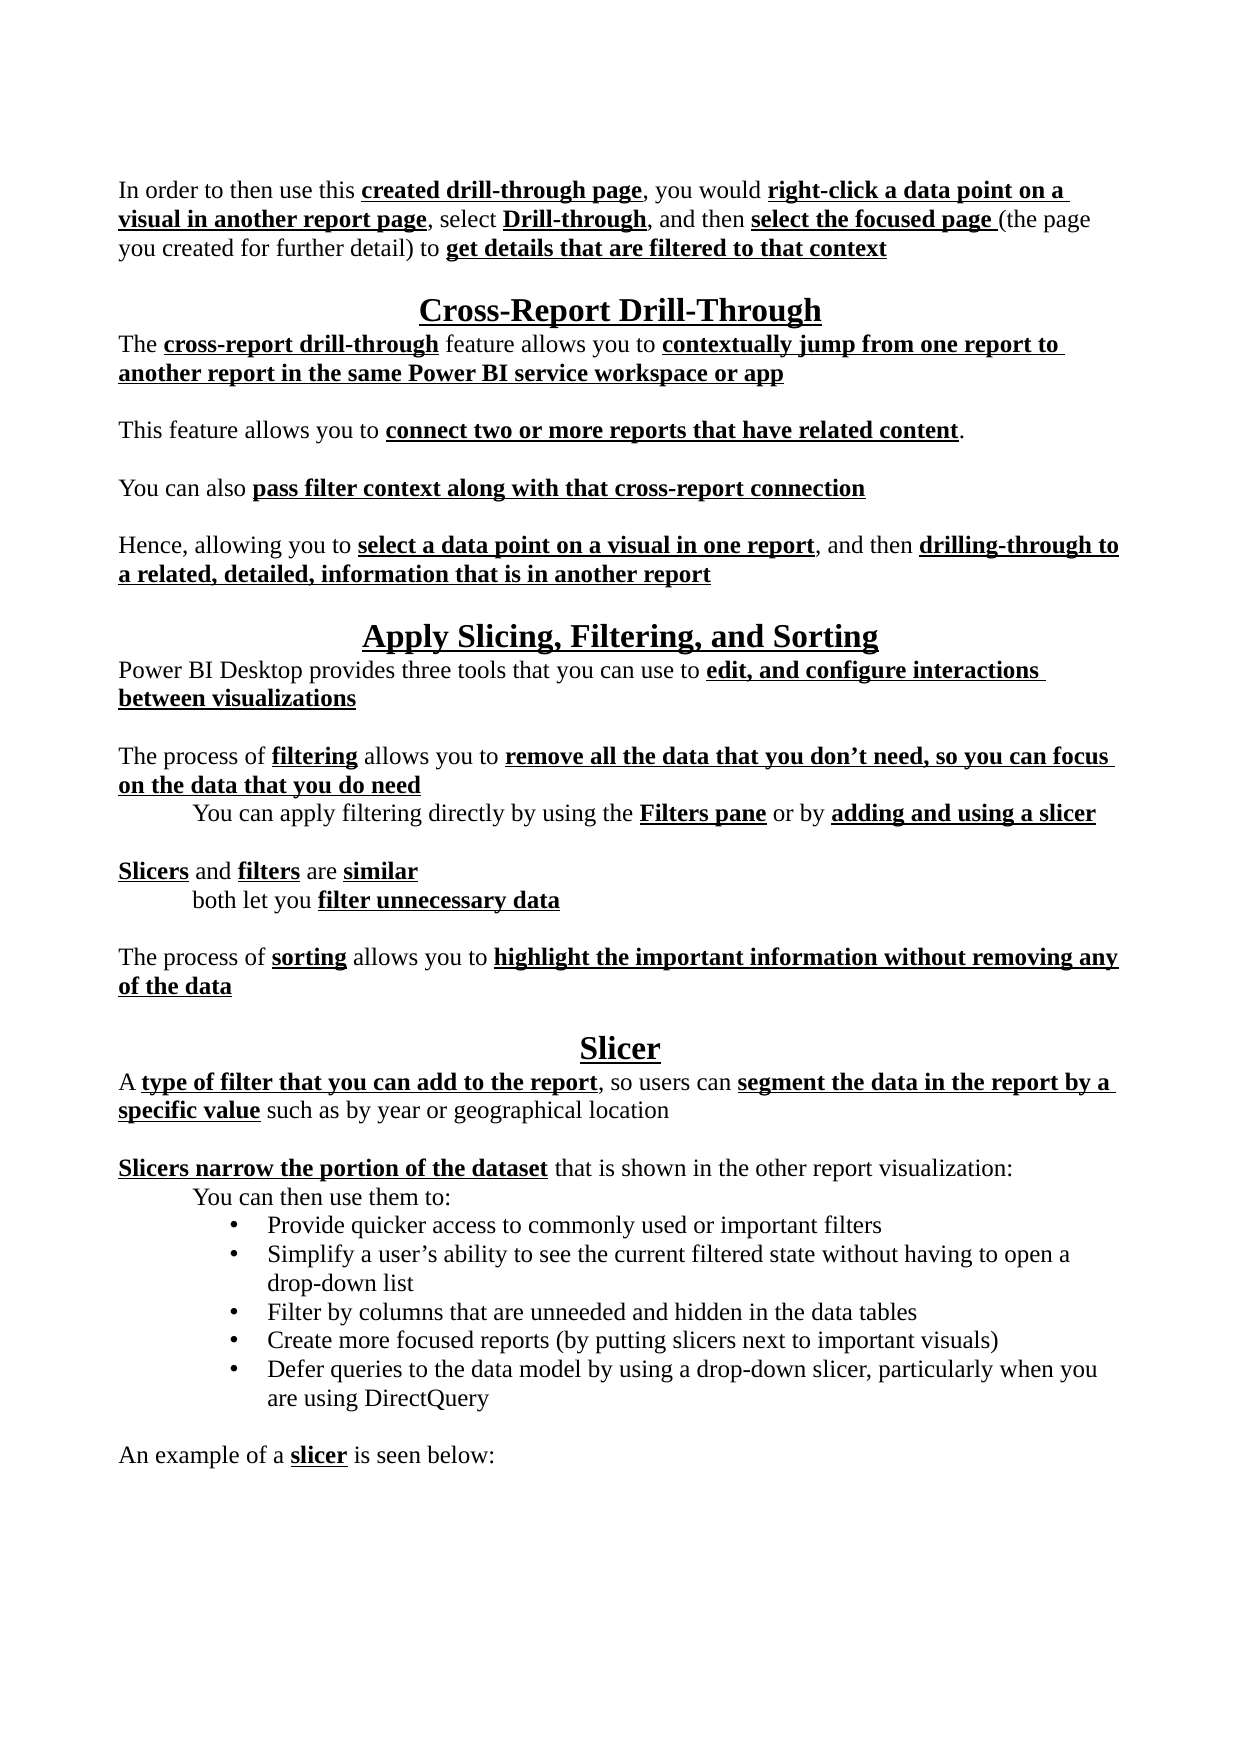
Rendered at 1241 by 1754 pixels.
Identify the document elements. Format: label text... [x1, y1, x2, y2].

text Apply Slicing, Filtering, and Sorting [118, 616, 1122, 655]
list Simplify a user’s ability to see the current filtered state without having to open a drop-down list [229, 1239, 1122, 1297]
list Filter by columns that are unneeded and hidden in the data tables [229, 1297, 1122, 1326]
text Hence, allowing you to select a data point on a visual in one report, and then drilling-through to a related, detailed, information that is in another report [118, 530, 1122, 588]
text both let you filter unnecessary data [118, 885, 1122, 913]
text You can also pass filter context along with that cross-report connection [118, 473, 1122, 501]
text A type of filter that you can add to the report, so users can segment the data in the report by a specific value such as by year or geographical location [118, 1067, 1122, 1124]
text You can apply filtering directly by using the Filters pane or by adding and using a slicer [118, 798, 1122, 827]
text The process of filtering allows you to remove all the data that you don’t need, so you can focus on the data that you do need [118, 741, 1122, 798]
text This feature allows you to connect two or more reports that have related content. [118, 415, 1122, 444]
text You can then use them to: [118, 1182, 1122, 1211]
text The cross-report drill-through feature allows you to contextually jump from one report to another report in the same Power BI service workspace or app [118, 329, 1122, 386]
text Slicers narrow the portion of the dataset that is shown in the other report visualization: [118, 1153, 1122, 1182]
text In order to then use this created drill-through page, you would right-click a data point on a visual in another report page, select Drill-through, and then select the focused page (the page you created for further detail) to get details that are filtered to that context [118, 176, 1122, 262]
text An example of a slicer is seen below: [118, 1441, 1122, 1469]
list Create more focused reports (by putting slicers next to important visuals) [229, 1326, 1122, 1354]
list Provide quicker access to commonly used or important filters [229, 1211, 1122, 1239]
text Cross-Report Drill-Through [118, 291, 1122, 329]
text Slicers and filters are similar [118, 856, 1122, 885]
text The process of sorting allows you to highlight the important information without removing any of the data [118, 942, 1122, 1000]
text Power BI Desktop provides three tools that you can use to edit, and configure interactions between visualizations [118, 655, 1122, 712]
text Slicer [118, 1028, 1122, 1067]
list Defer queries to the data model by using a drop-down slicer, particularly when you are using DirectQuery [229, 1354, 1122, 1412]
